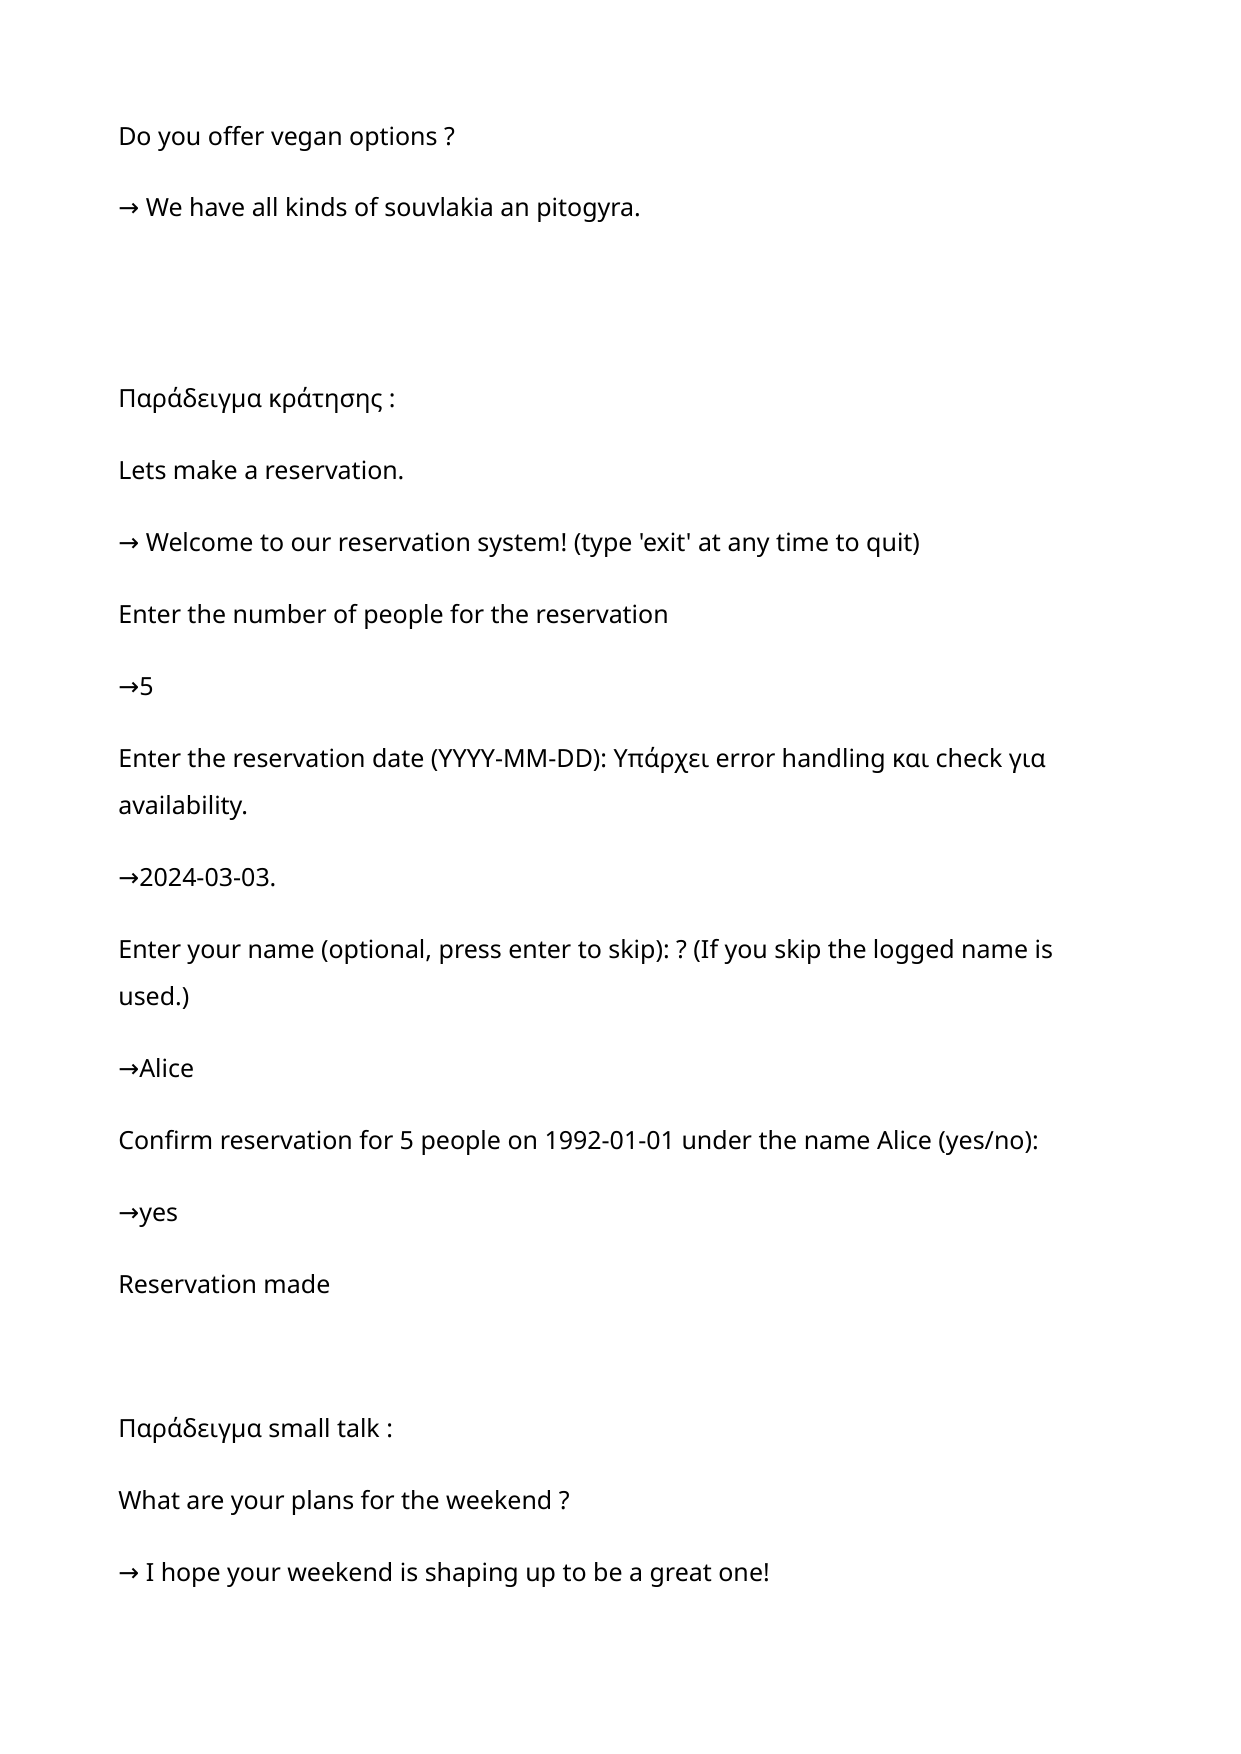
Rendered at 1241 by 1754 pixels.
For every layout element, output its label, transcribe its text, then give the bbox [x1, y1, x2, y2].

text Παράδειγμα κράτησης : [118, 334, 1122, 415]
text What are your plans for the weekend ? [118, 1483, 1122, 1517]
text →5 [118, 669, 1122, 703]
text Enter the number of people for the reservation [118, 597, 1122, 631]
text Lets make a reservation. [118, 453, 1122, 487]
text Do you offer vegan options ? [118, 118, 1122, 152]
text Enter your name (optional, press enter to skip): ? (If you skip the logged name is used.) [118, 932, 1122, 1013]
text → Welcome to our reservation system! (type 'exit' at any time to quit) [118, 525, 1122, 559]
text → We have all kinds of souvlakia an pitogyra. [118, 190, 1122, 224]
text Reservation made [118, 1267, 1122, 1301]
text Παράδειγμα small talk : [118, 1411, 1122, 1445]
text Confirm reservation for 5 people on 1992-01-01 under the name Alice (yes/no): [118, 1123, 1122, 1157]
text → I hope your weekend is shaping up to be a great one! [118, 1555, 1122, 1589]
text Enter the reservation date (YYYY-MM-DD): Υπάρχει error handling και check για availability. [118, 741, 1122, 822]
text →yes [118, 1195, 1122, 1229]
text →2024-03-03. [118, 860, 1122, 894]
text →Alice [118, 1051, 1122, 1085]
